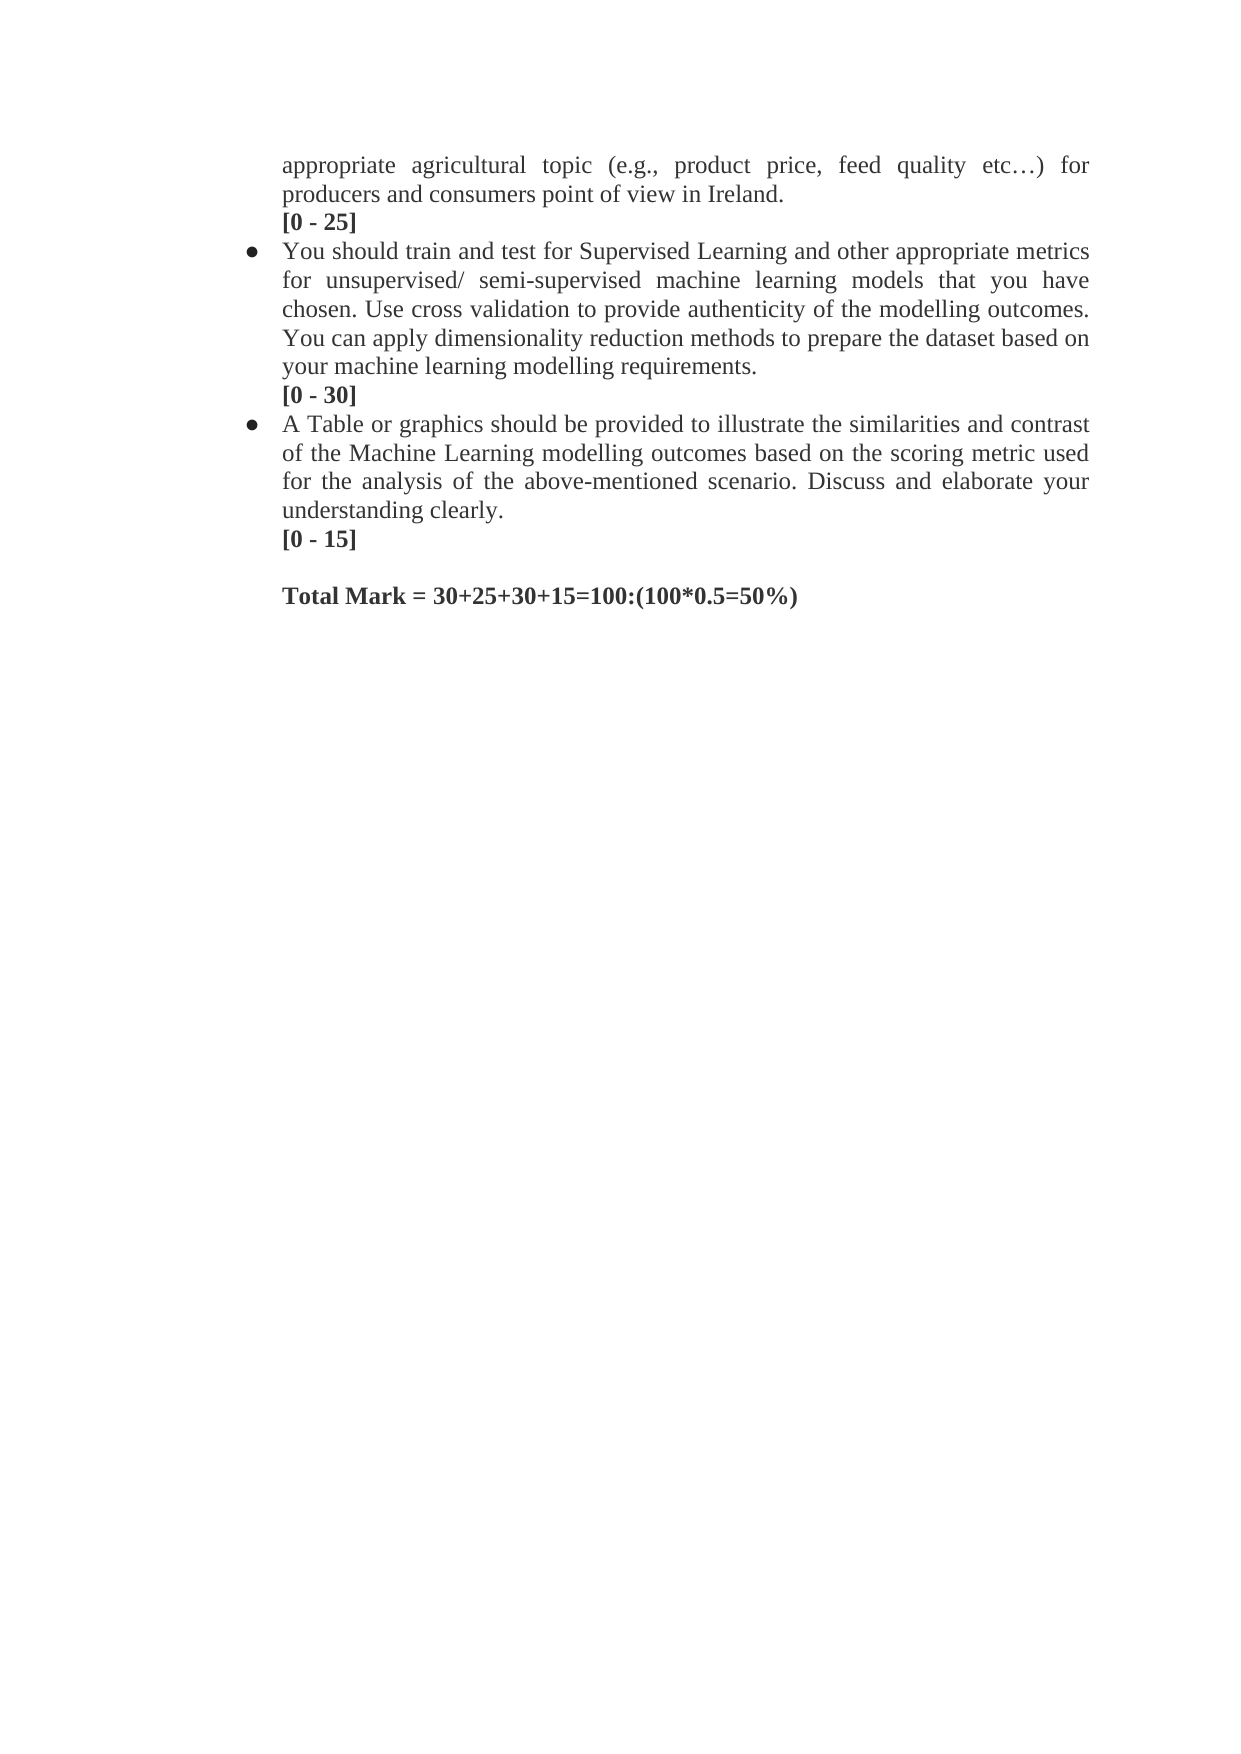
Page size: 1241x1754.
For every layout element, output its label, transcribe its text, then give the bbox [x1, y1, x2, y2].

list A Table or graphics should be provided to illustrate the similarities and contrast of the Machine Learning modelling outcomes based on the scoring metric used for the analysis of the above-mentioned scenario. Discuss and elaborate your understanding clearly. [244, 409, 1090, 524]
list You should train and test for Supervised Learning and other appropriate metrics for unsupervised/ semi-supervised machine learning models that you have chosen. Use cross validation to provide authenticity of the modelling outcomes. You can apply dimensionality reduction methods to prepare the dataset based on your machine learning modelling requirements. [244, 236, 1090, 380]
text [0 - 15] [282, 524, 1090, 553]
text [0 - 25] [282, 207, 1090, 236]
list appropriate agricultural topic (e.g., product price, feed quality etc…) for producers and consumers point of view in Ireland. [244, 150, 1090, 207]
text [0 - 30] [282, 380, 1090, 409]
text Total Mark = 30+25+30+15=100:(100*0.5=50%) [207, 581, 1090, 610]
